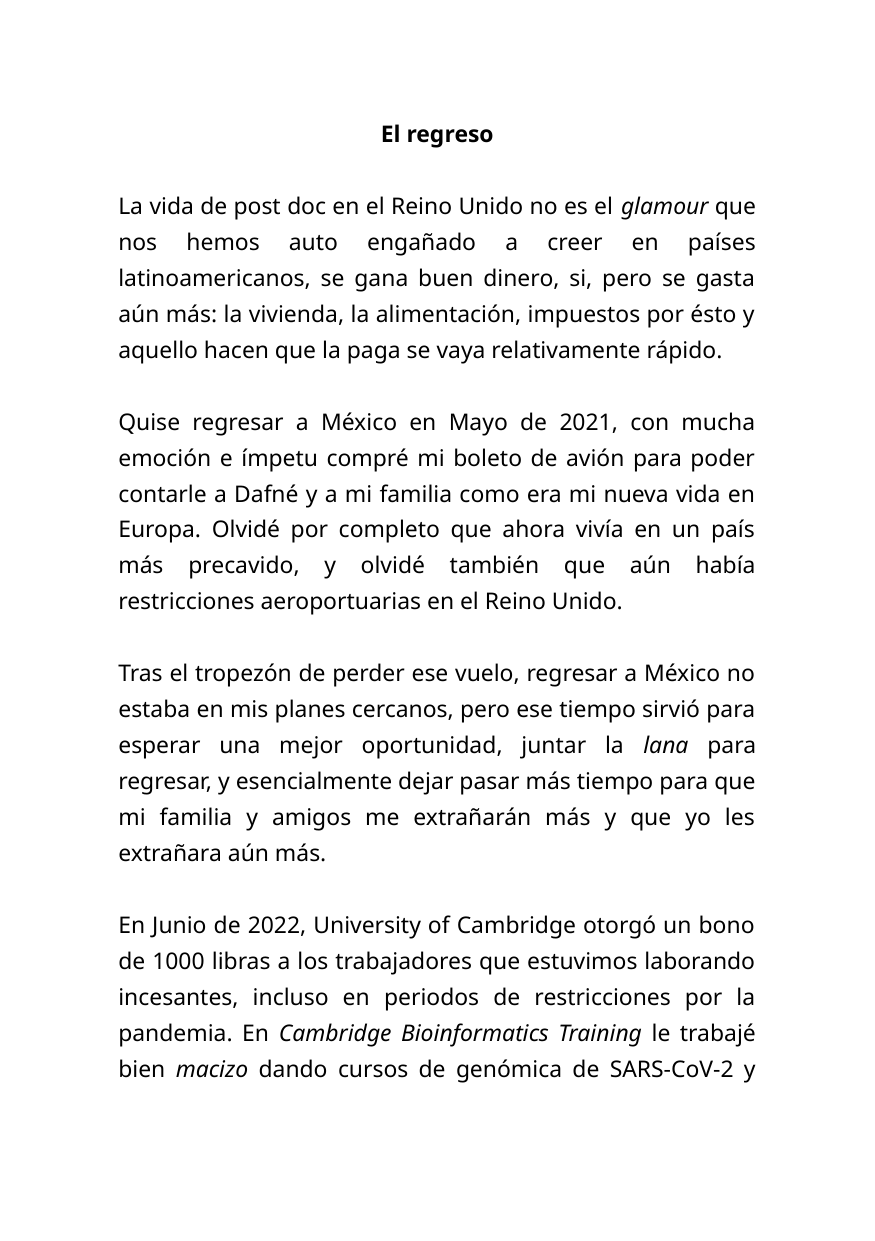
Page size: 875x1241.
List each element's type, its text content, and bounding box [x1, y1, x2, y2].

text Quise regresar a México en Mayo de 2021, con mucha emoción e ímpetu compré mi boleto de avión para poder contarle a Dafné y a mi familia como era mi nueva vida en Europa. Olvidé por completo que ahora vivía en un país más precavido, y olvidé también que aún había restricciones aeroportuarias en el Reino Unido. [118, 406, 756, 617]
text El regreso [118, 118, 756, 149]
text Tras el tropezón de perder ese vuelo, regresar a México no estaba en mis planes cercanos, pero ese tiempo sirvió para esperar una mejor oportunidad, juntar la lana para regresar, y esencialmente dejar pasar más tiempo para que mi familia y amigos me extrañarán más y que yo les extrañara aún más. [118, 657, 756, 868]
text La vida de post doc en el Reino Unido no es el glamour que nos hemos auto engañado a creer en países latinoamericanos, se gana buen dinero, si, pero se gasta aún más: la vivienda, la alimentación, impuestos por ésto y aquello hacen que la paga se vaya relativamente rápido. [118, 190, 756, 365]
text En Junio de 2022, University of Cambridge otorgó un bono de 1000 libras a los trabajadores que estuvimos laborando incesantes, incluso en periodos de restricciones por la pandemia. En Cambridge Bioinformatics Training le trabajé bien macizo dando cursos de genómica de SARS-CoV-2 y [118, 909, 756, 1084]
